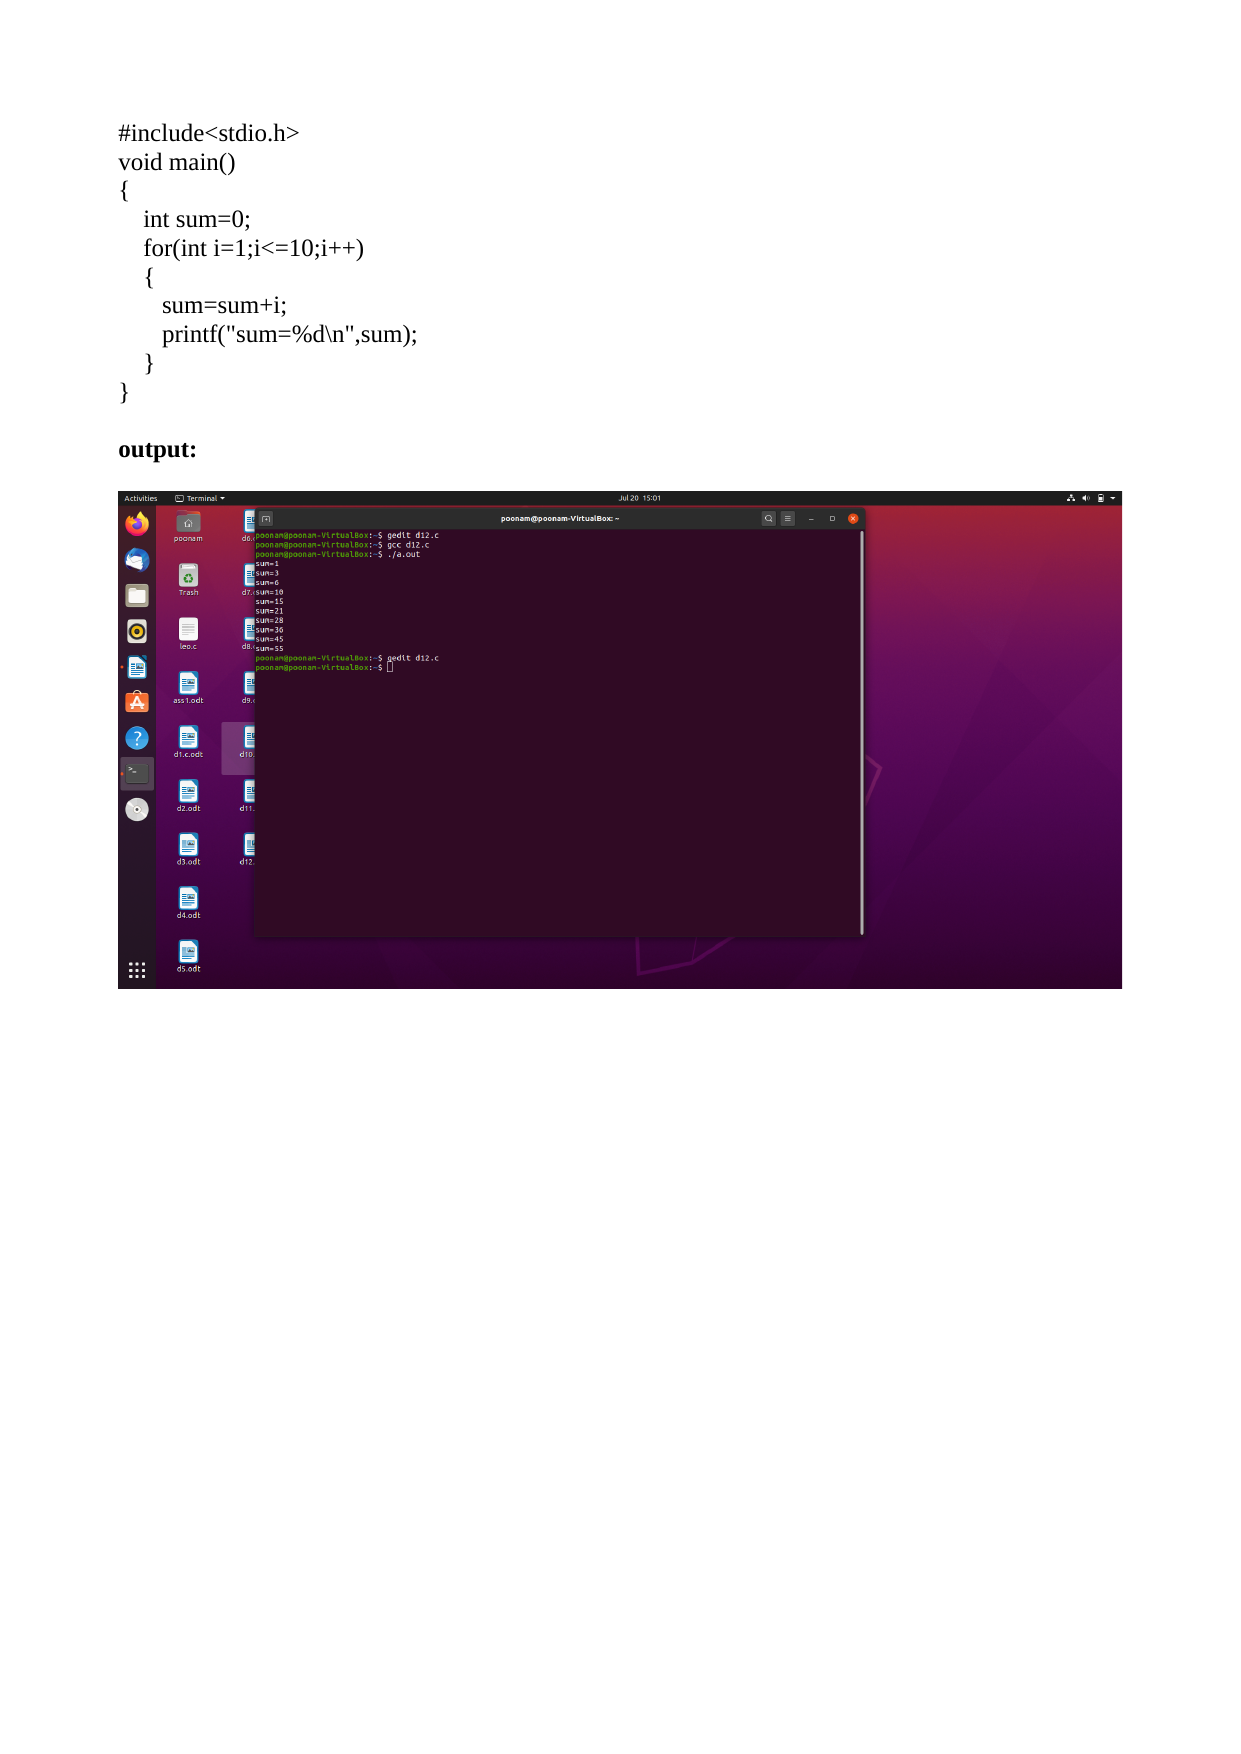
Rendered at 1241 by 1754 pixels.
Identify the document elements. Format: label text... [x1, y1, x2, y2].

text void main() [118, 147, 1122, 176]
picture [118, 491, 1123, 989]
text { [118, 262, 1122, 291]
text { [118, 176, 1122, 204]
text } [118, 348, 1122, 377]
text #include<stdio.h> [118, 118, 1122, 147]
text int sum=0; [118, 204, 1122, 233]
text output: [118, 434, 1122, 463]
text } [118, 377, 1122, 406]
text printf("sum=%d\n",sum); [118, 319, 1122, 348]
text sum=sum+i; [118, 291, 1122, 319]
text for(int i=1;i<=10;i++) [118, 233, 1122, 262]
